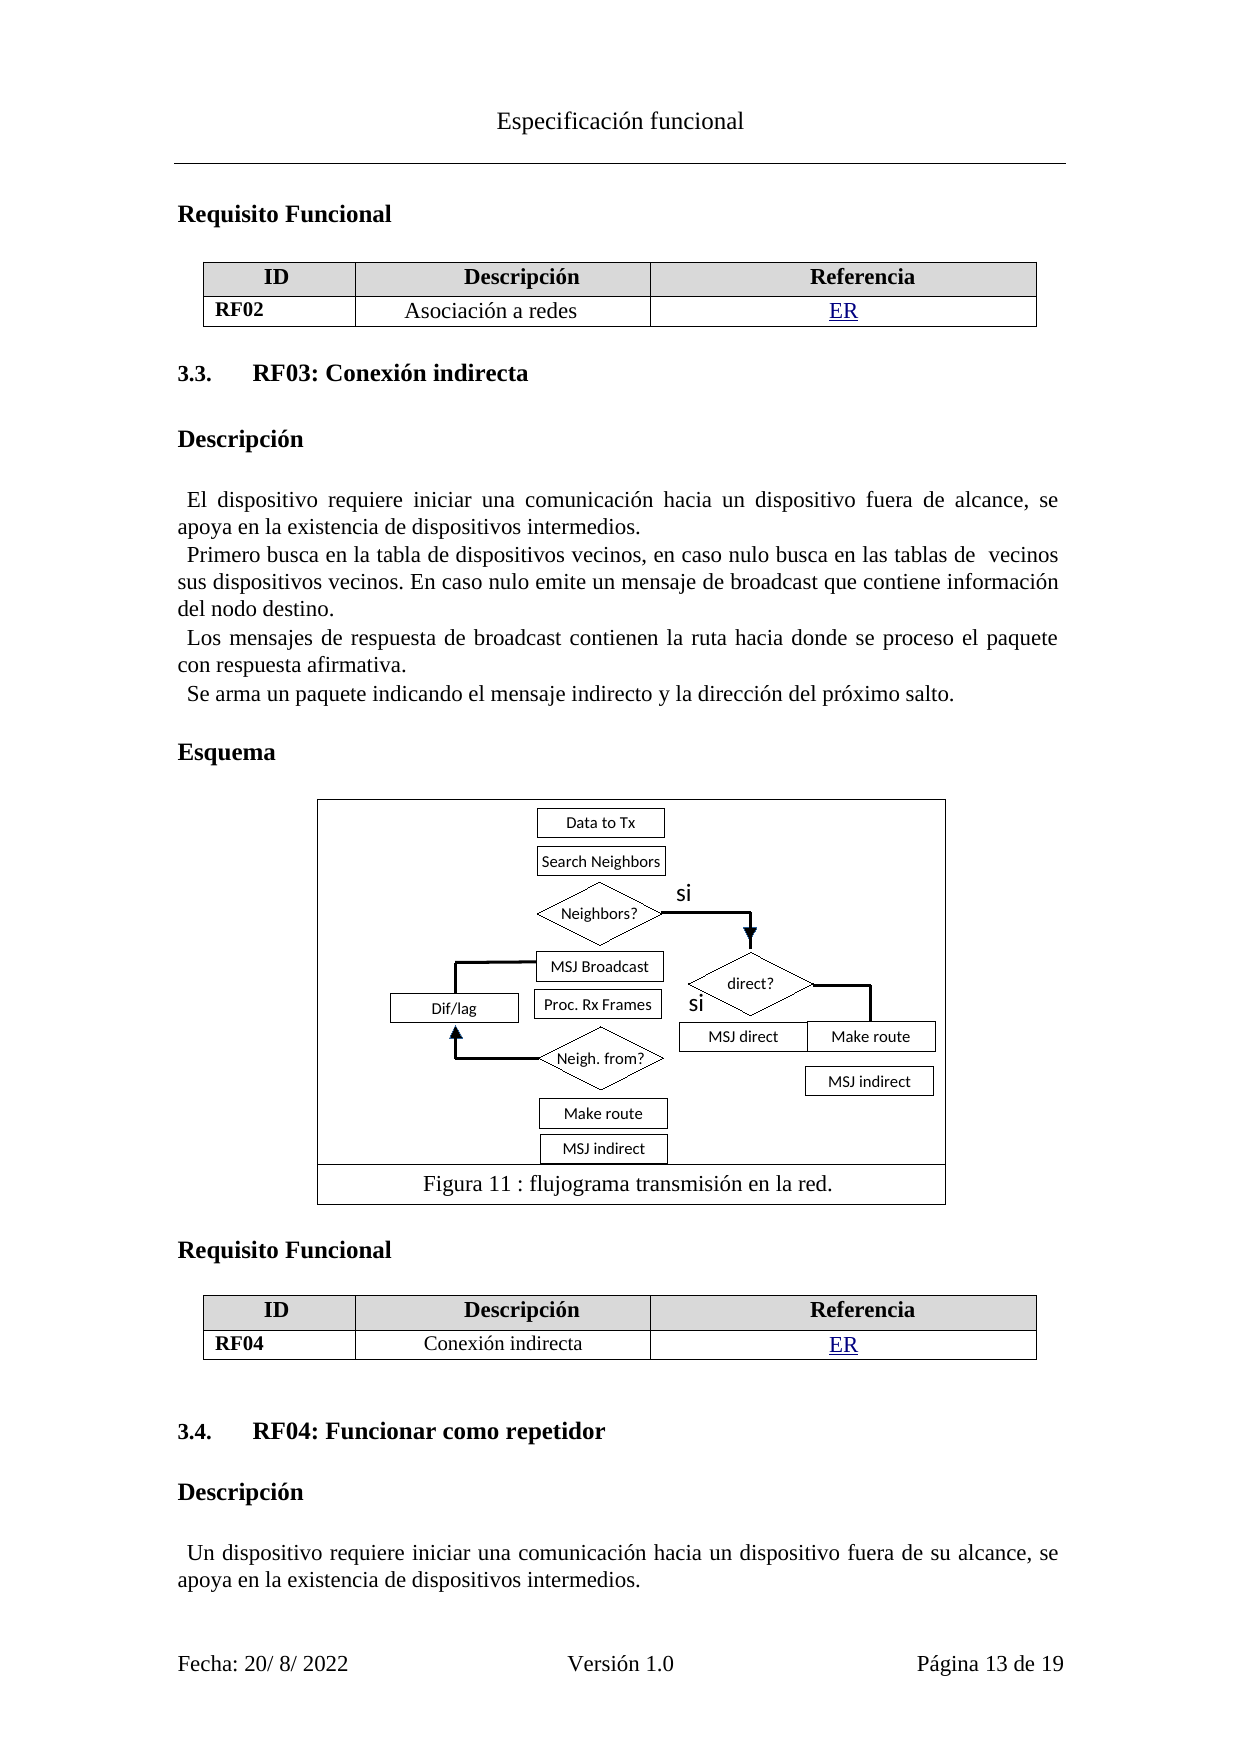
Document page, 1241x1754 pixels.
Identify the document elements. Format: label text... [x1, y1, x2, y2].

table_header Descripción [356, 1296, 650, 1330]
text Descripción [177, 1477, 1069, 1506]
subtitle RF03: Conexión indirecta [177, 358, 1060, 387]
text Esquema [177, 737, 1069, 766]
table_header ID [204, 263, 355, 296]
table_header ID [204, 1296, 355, 1330]
table_cell RF02 [204, 297, 355, 326]
table_header Referencia [651, 1296, 1036, 1330]
text Los mensajes de respuesta de broadcast contienen la ruta hacia donde se proceso el paquete con respuesta afirmativa. [177, 624, 1060, 677]
text Requisito Funcional [177, 199, 1069, 228]
table_header Descripción [356, 263, 650, 296]
text Requisito Funcional [177, 1236, 1069, 1264]
table_cell RF04 [204, 1331, 355, 1359]
table_cell ER [651, 297, 1036, 326]
subtitle RF04: Funcionar como repetidor [177, 1416, 1060, 1473]
text Un dispositivo requiere iniciar una comunicación hacia un dispositivo fuera de su alcance, se apoya en la existencia de dispositivos intermedios. [177, 1539, 1060, 1592]
text Se arma un paquete indicando el mensaje indirecto y la dirección del próximo salto. [177, 680, 1060, 706]
text Descripción [177, 424, 1069, 452]
text El dispositivo requiere iniciar una comunicación hacia un dispositivo fuera de alcance, se apoya en la existencia de dispositivos intermedios. [177, 486, 1060, 539]
table_cell ER [651, 1331, 1036, 1359]
table_cell Figura 11 : flujograma transmisión en la red. [318, 1165, 945, 1204]
table_cell Asociación a redes [356, 297, 650, 326]
table_header [541, 1135, 667, 1163]
table_header Referencia [651, 263, 1036, 296]
text Primero busca en la tabla de dispositivos vecinos, en caso nulo busca en las tablas de vecinos sus dispositivos vecinos. En caso nulo emite un mensaje de broadcast que contiene información del nodo destino. [177, 541, 1060, 622]
table_cell Conexión indirecta [356, 1331, 650, 1359]
table_header [318, 800, 945, 1164]
